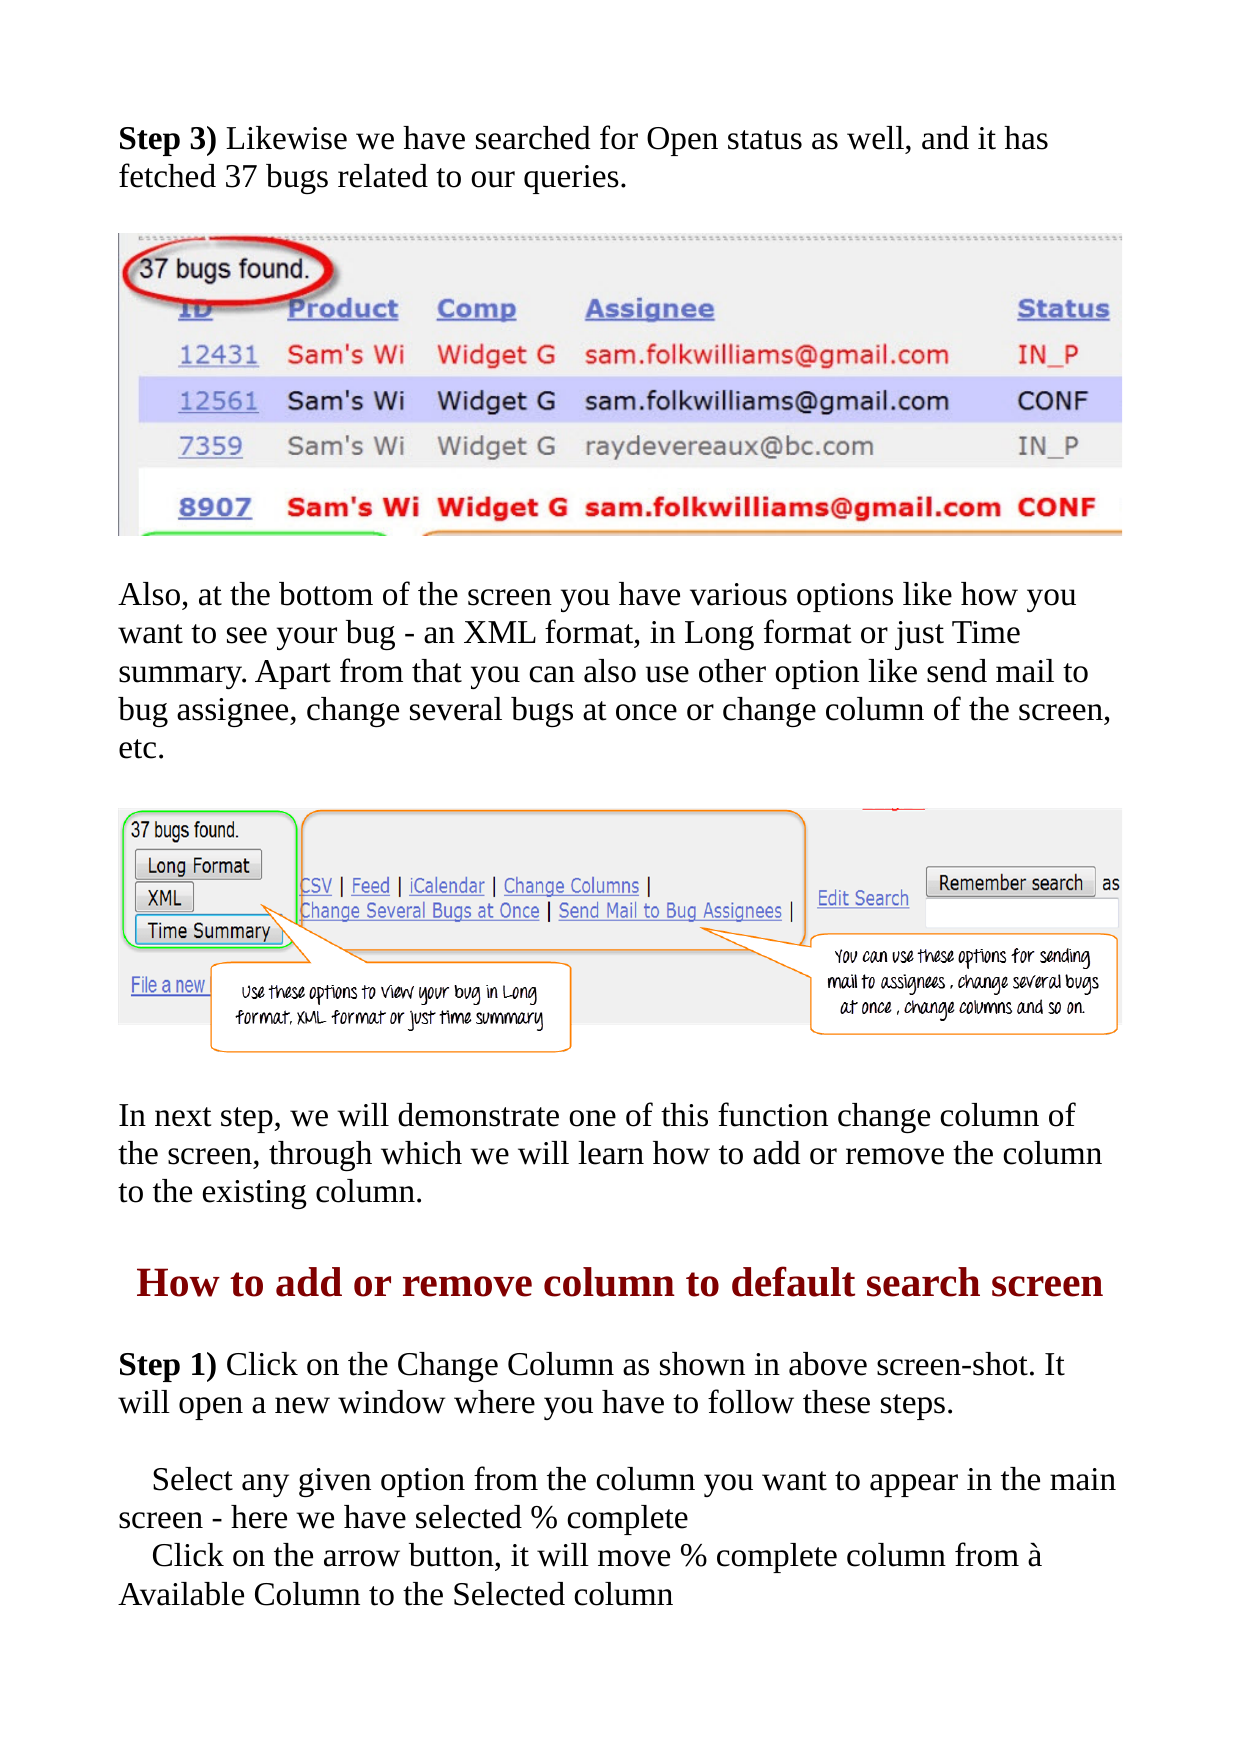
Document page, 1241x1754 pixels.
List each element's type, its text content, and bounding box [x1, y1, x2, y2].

text Click on the arrow button, it will move % complete column from à Available Column to the Selected column [118, 1536, 1122, 1612]
text Select any given option from the column you want to appear in the main screen - here we have selected % complete [118, 1459, 1122, 1536]
text In next step, we will demonstrate one of this function change column of the screen, through which we will learn how to add or remove the column to the existing column. [118, 1095, 1122, 1210]
picture [118, 233, 1123, 536]
picture [118, 804, 1123, 1057]
text Also, at the bottom of the screen you have various options like how you want to see your bug - an XML format, in Long format or just Time summary. Apart from that you can also use other option like send mail to bug assignee, change several bugs at once or change column of the screen, etc. [118, 574, 1122, 766]
text Step 3) Likewise we have searched for Open status as well, and it has fetched 37 bugs related to our queries. [118, 118, 1122, 195]
text How to add or remove column to default search screen [118, 1258, 1122, 1306]
text Step 1) Click on the Change Column as shown in above screen-shot. It will open a new window where you have to follow these steps. [118, 1344, 1122, 1421]
